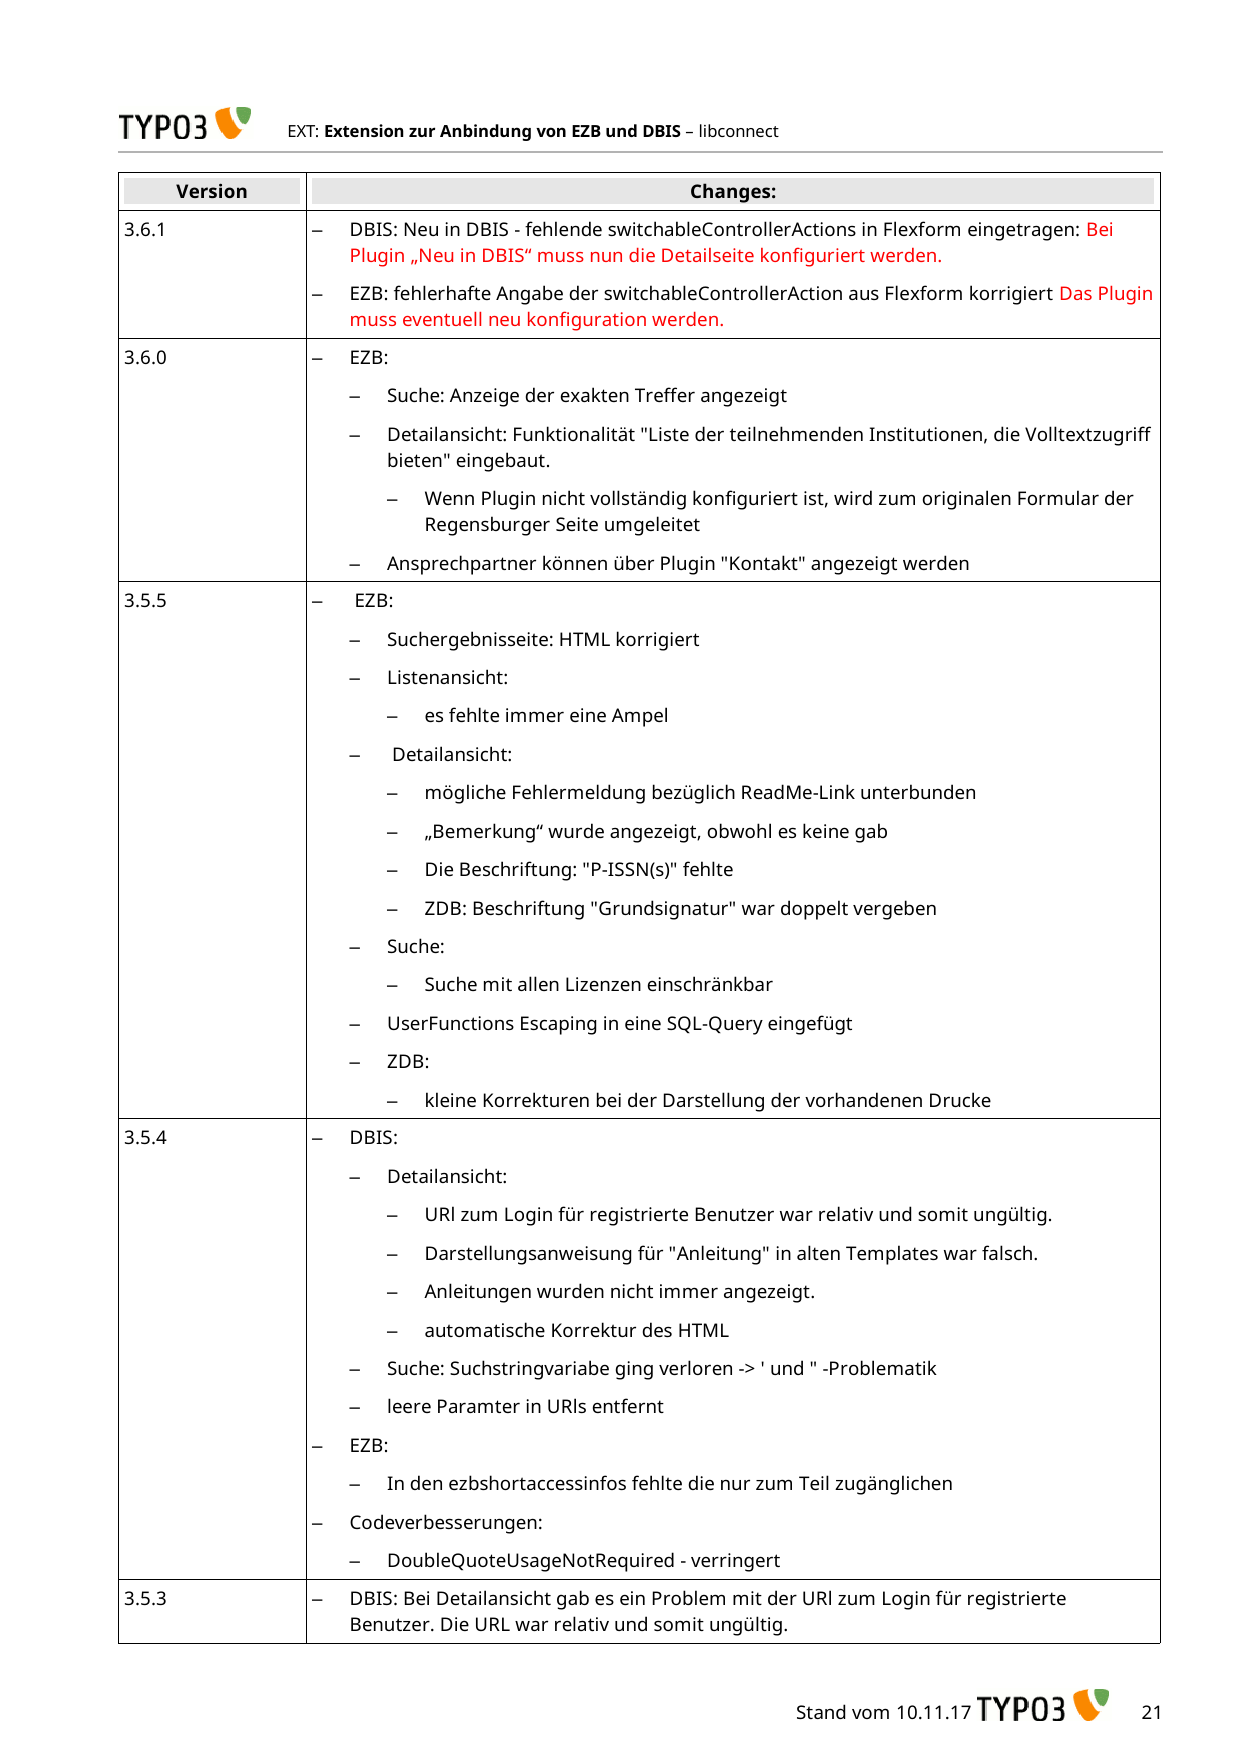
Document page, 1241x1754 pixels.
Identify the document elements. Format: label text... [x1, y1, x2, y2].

table_cell 3.6.1 [119, 211, 306, 338]
table_header Version [119, 173, 306, 210]
table_cell EZB: Suchergebnisseite: HTML korrigiert Listenansicht: es fehlte immer eine Ampel Detailansicht: mögliche Fehlermeldung bezüglich ReadMe-Link unterbunden „Bemerkung“ wurde angezeigt, obwohl es keine gab Die Beschriftung: "P-ISSN(s)" fehlte ZDB: Beschriftung "Grundsignatur" war doppelt vergeben Suche: Suche mit allen Lizenzen einschränkbar UserFunctions Escaping in eine SQL-Query eingefügt ZDB: kleine Korrekturen bei der Darstellung der vorhandenen Drucke [307, 582, 1160, 1118]
table_cell DBIS: Bei Detailansicht gab es ein Problem mit der URl zum Login für registrierte Benutzer. Die URL war relativ und somit ungültig. [307, 1580, 1160, 1643]
table_cell 3.6.0 [119, 339, 306, 581]
picture [118, 106, 254, 139]
table_header Changes: [307, 173, 1160, 210]
table_cell EZB: Suche: Anzeige der exakten Treffer angezeigt Detailansicht: Funktionalität "Liste der teilnehmenden Institutionen, die Volltextzugriff bieten" eingebaut. Wenn Plugin nicht vollständig konfiguriert ist, wird zum originalen Formular der Regensburger Seite umgeleitet Ansprechpartner können über Plugin "Kontakt" angezeigt werden [307, 339, 1160, 581]
table_cell 3.5.3 [119, 1580, 306, 1643]
table_cell 3.5.5 [119, 582, 306, 1118]
table_cell DBIS: Neu in DBIS - fehlende switchableControllerActions in Flexform eingetragen: Bei Plugin „Neu in DBIS“ muss nun die Detailseite konfiguriert werden. EZB: fehlerhafte Angabe der switchableControllerAction aus Flexform korrigiert Das Plugin muss eventuell neu konfiguration werden. [307, 211, 1160, 338]
picture [976, 1688, 1112, 1721]
table_cell 3.5.4 [119, 1119, 306, 1579]
table_cell DBIS: Detailansicht: URl zum Login für registrierte Benutzer war relativ und somit ungültig. Darstellungsanweisung für "Anleitung" in alten Templates war falsch. Anleitungen wurden nicht immer angezeigt. automatische Korrektur des HTML Suche: Suchstringvariabe ging verloren -> ' und " -Problematik leere Paramter in URls entfernt EZB: In den ezbshortaccessinfos fehlte die nur zum Teil zugänglichen Codeverbesserungen: DoubleQuoteUsageNotRequired - verringert [307, 1119, 1160, 1579]
